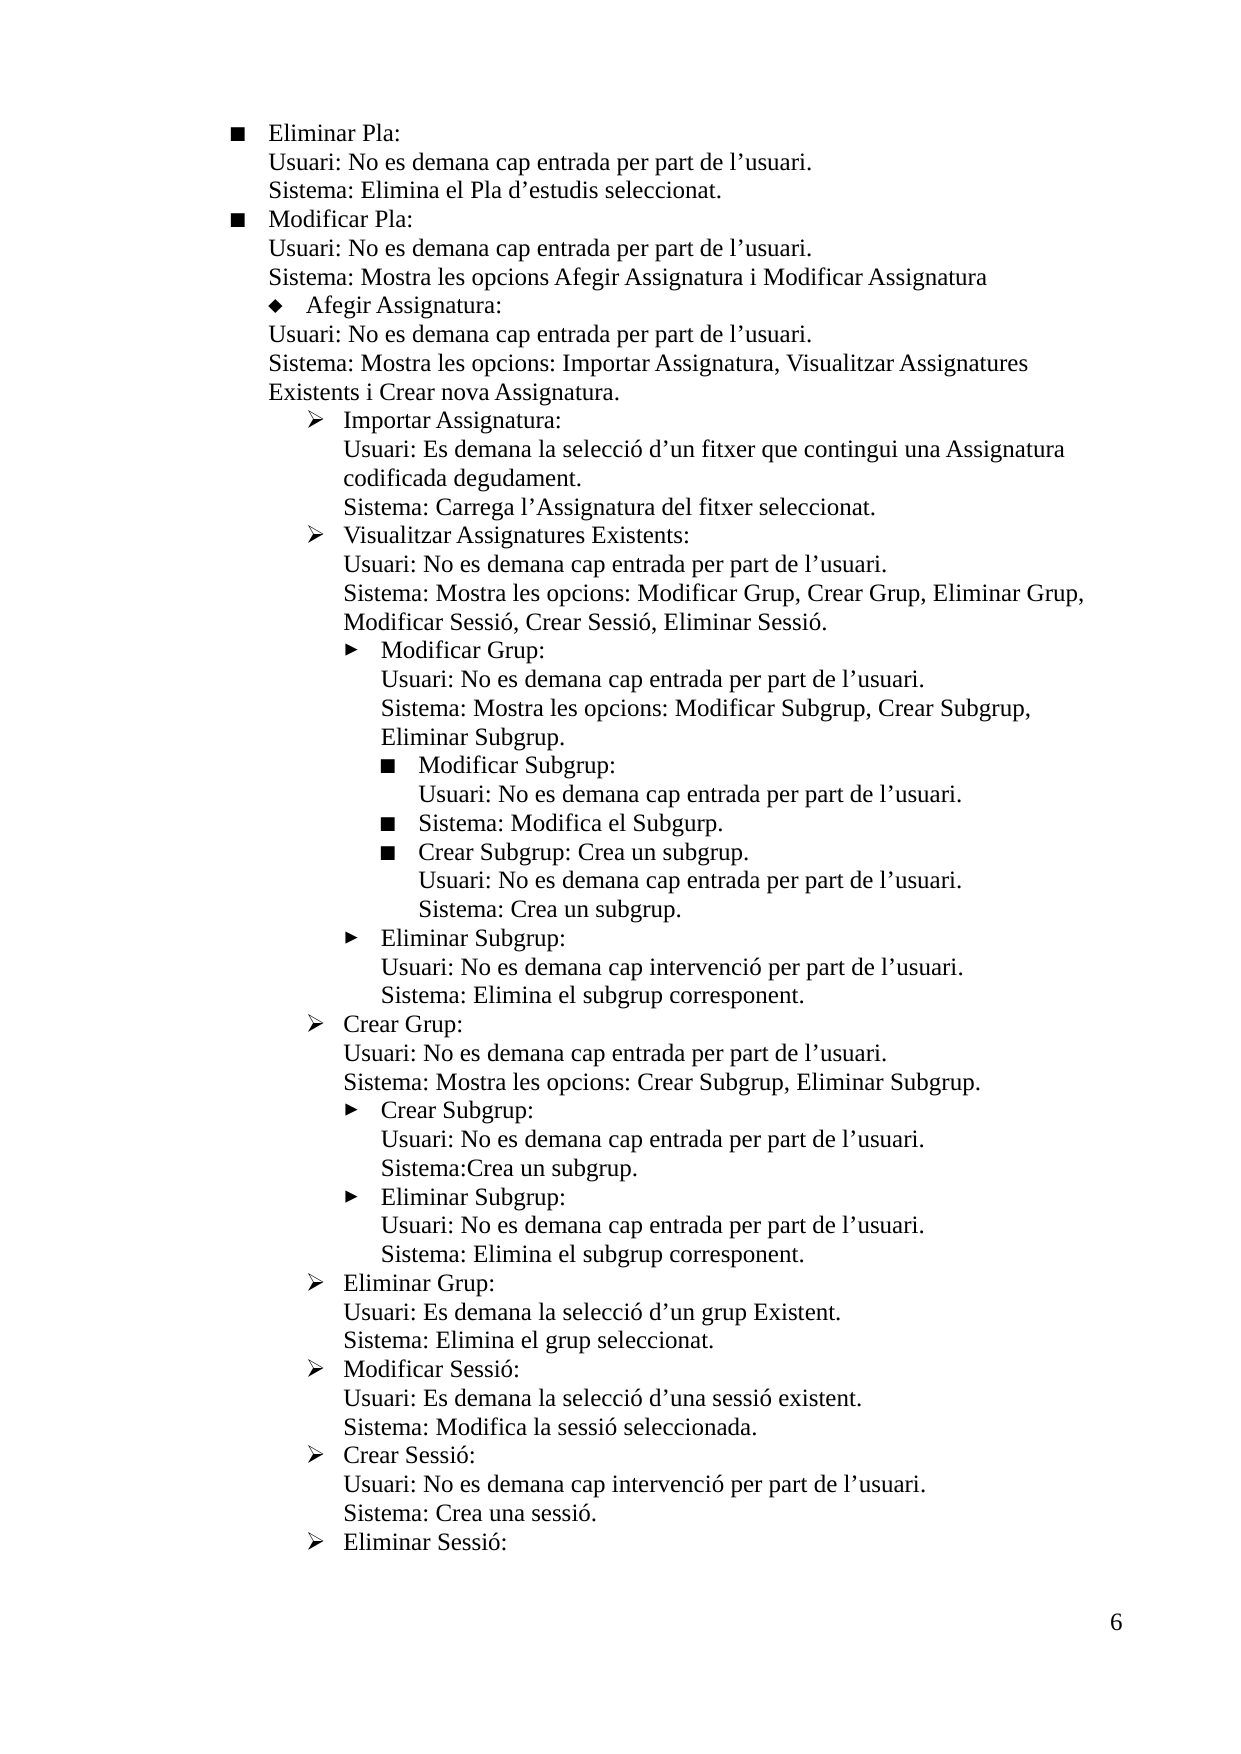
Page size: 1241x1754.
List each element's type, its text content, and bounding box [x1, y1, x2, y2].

list Modificar Grup: [343, 636, 1122, 664]
list Usuari: No es demana cap entrada per part de l’usuari. [381, 779, 1122, 808]
list Eliminar Sessió: [306, 1527, 1122, 1556]
list Sistema: Modifica la sessió seleccionada. [306, 1412, 1122, 1441]
list Sistema:Crea un subgrup. [343, 1153, 1122, 1182]
list Usuari: No es demana cap intervenció per part de l’usuari. [306, 1469, 1122, 1498]
list Usuari: No es demana cap entrada per part de l’usuari. [306, 549, 1122, 578]
list Sistema: Mostra les opcions: Crear Subgrup, Eliminar Subgrup. [306, 1067, 1122, 1096]
list Usuari: No es demana cap entrada per part de l’usuari. [381, 866, 1122, 894]
list Importar Assignatura: [306, 406, 1122, 434]
list Eliminar Pla: [231, 118, 1122, 147]
list Modificar Sessió: [306, 1354, 1122, 1383]
list Sistema: Elimina el subgrup corresponent. [343, 981, 1122, 1009]
list Usuari: No es demana cap entrada per part de l’usuari. [306, 1038, 1122, 1067]
list Crear Subgrup: [343, 1096, 1122, 1124]
list Usuari: No es demana cap entrada per part de l’usuari. [231, 233, 1122, 262]
list Sistema: Elimina el Pla d’estudis seleccionat. [231, 176, 1122, 204]
list Sistema: Mostra les opcions Afegir Assignatura i Modificar Assignatura [231, 262, 1122, 291]
list Eliminar Subgrup: [343, 923, 1122, 952]
list Sistema: Mostra les opcions: Modificar Grup, Crear Grup, Eliminar Grup, Modificar Sessió, Crear Sessió, Eliminar Sessió. [306, 578, 1122, 636]
list Usuari: No es demana cap entrada per part de l’usuari. [343, 664, 1122, 693]
list Usuari: Es demana la selecció d’un fitxer que contingui una Assignatura codificada degudament. [306, 434, 1122, 492]
list Usuari: No es demana cap entrada per part de l’usuari. [343, 1124, 1122, 1153]
list Usuari: No es demana cap entrada per part de l’usuari. [343, 1211, 1122, 1239]
list Afegir Assignatura: [268, 291, 1122, 319]
list Sistema: Elimina el grup seleccionat. [306, 1326, 1122, 1354]
list Sistema: Crea una sessió. [306, 1498, 1122, 1527]
list Eliminar Grup: [306, 1268, 1122, 1297]
list Sistema: Mostra les opcions: Importar Assignatura, Visualitzar Assignatures Existents i Crear nova Assignatura. [231, 348, 1122, 406]
list Eliminar Subgrup: [343, 1182, 1122, 1211]
list Crear Sessió: [306, 1441, 1122, 1469]
list Usuari: Es demana la selecció d’una sessió existent. [306, 1383, 1122, 1412]
list Sistema: Carrega l’Assignatura del fitxer seleccionat. [306, 492, 1122, 521]
list Visualitzar Assignatures Existents: [306, 521, 1122, 549]
list Modificar Pla: [231, 204, 1122, 233]
list Sistema: Crea un subgrup. [381, 894, 1122, 923]
list Usuari: No es demana cap entrada per part de l’usuari. [231, 319, 1122, 348]
list Usuari: Es demana la selecció d’un grup Existent. [306, 1297, 1122, 1326]
list Crear Grup: [306, 1009, 1122, 1038]
list Sistema: Modifica el Subgurp. [381, 808, 1122, 837]
list Usuari: No es demana cap intervenció per part de l’usuari. [343, 952, 1122, 981]
list Sistema: Mostra les opcions: Modificar Subgrup, Crear Subgrup, Eliminar Subgrup. [343, 693, 1122, 751]
list Modificar Subgrup: [381, 751, 1122, 779]
list Usuari: No es demana cap entrada per part de l’usuari. [231, 147, 1122, 176]
list Crear Subgrup: Crea un subgrup. [381, 837, 1122, 866]
list Sistema: Elimina el subgrup corresponent. [343, 1239, 1122, 1268]
